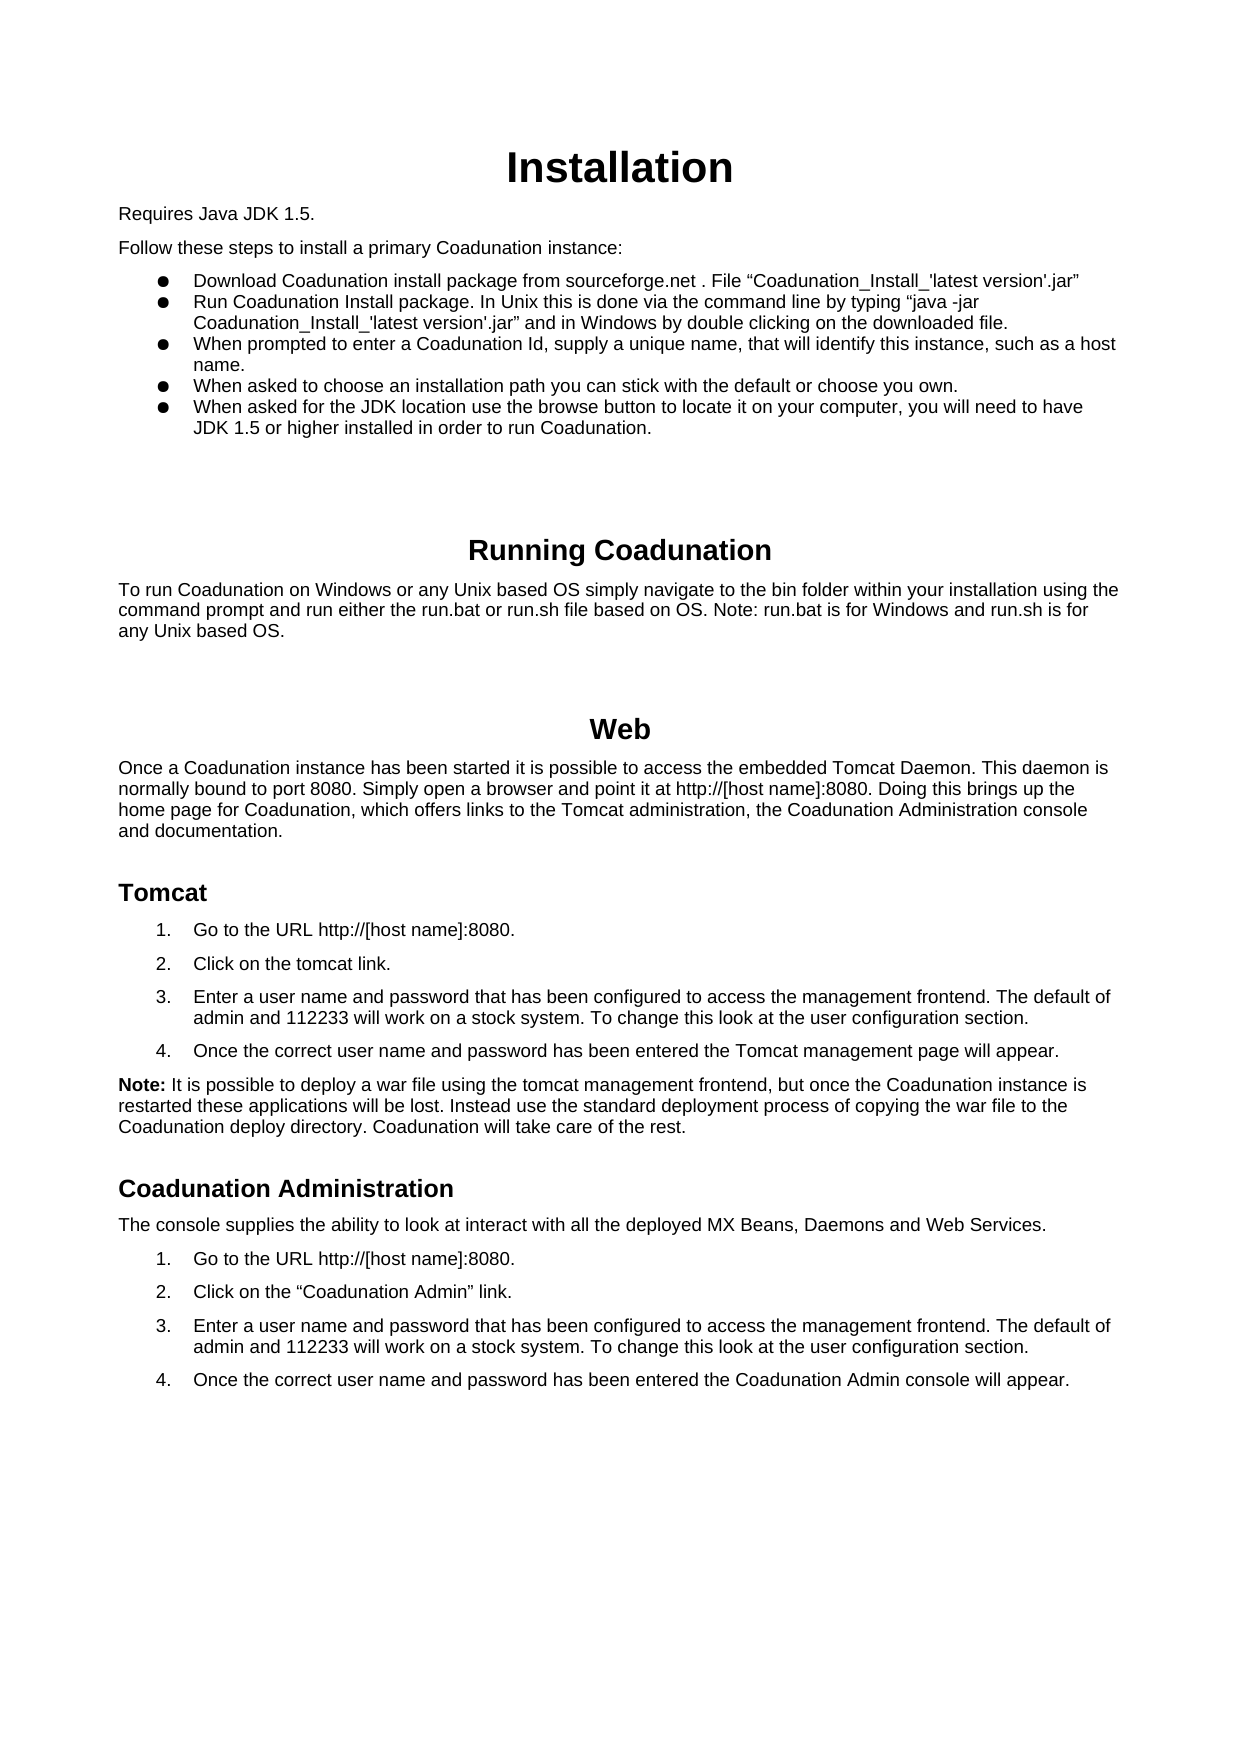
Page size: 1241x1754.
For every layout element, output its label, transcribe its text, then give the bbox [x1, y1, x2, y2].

text The console supplies the ability to look at interact with all the deployed MX Beans, Daemons and Web Services. [118, 1215, 1122, 1236]
subtitle Tomcat [118, 879, 1122, 907]
list Go to the URL http://[host name]:8080. [156, 1248, 1122, 1269]
list Once the correct user name and password has been entered the Tomcat management page will appear. [156, 1041, 1122, 1062]
list Click on the “Coadunation Admin” link. [156, 1282, 1122, 1303]
list Go to the URL http://[host name]:8080. [156, 919, 1122, 940]
list Enter a user name and password that has been configured to access the management frontend. The default of admin and 112233 will work on a stock system. To change this look at the user configuration section. [156, 1315, 1122, 1357]
subtitle Running Coadunation [118, 534, 1122, 566]
text Follow these steps to install a primary Coadunation instance: [118, 237, 1122, 258]
text Once a Coadunation instance has been started it is possible to access the embedded Tomcat Daemon. This daemon is normally bound to port 8080. Simply open a browser and point it at http://[host name]:8080. Doing this brings up the home page for Coadunation, which offers links to the Tomcat administration, the Coadunation Administration console and documentation. [118, 758, 1122, 842]
subtitle Coadunation Administration [118, 1174, 1122, 1202]
subtitle Web [118, 713, 1122, 745]
list When asked for the JDK location use the browse button to locate it on your computer, you will need to have JDK 1.5 or higher installed in order to run Coadunation. [156, 397, 1122, 439]
list When asked to choose an installation path you can stick with the default or choose you own. [156, 376, 1122, 397]
subtitle Installation [118, 143, 1122, 191]
text Note: It is possible to deploy a war file using the tomcat management frontend, but once the Coadunation instance is restarted these applications will be lost. Instead use the standard deployment process of copying the war file to the Coadunation deploy directory. Coadunation will take care of the rest. [118, 1074, 1122, 1137]
list Download Coadunation install package from sourceforge.net . File “Coadunation_Install_'latest version'.jar” [156, 271, 1122, 292]
list Click on the tomcat link. [156, 953, 1122, 974]
text Requires Java JDK 1.5. [118, 204, 1122, 225]
list Once the correct user name and password has been entered the Coadunation Admin console will appear. [156, 1369, 1122, 1391]
list Run Coadunation Install package. In Unix this is done via the command line by typing “java -jar Coadunation_Install_'latest version'.jar” and in Windows by double clicking on the downloaded file. [156, 292, 1122, 334]
list When prompted to enter a Coadunation Id, supply a unique name, that will identify this instance, such as a host name. [156, 334, 1122, 376]
text To run Coadunation on Windows or any Unix based OS simply navigate to the bin folder within your installation using the command prompt and run either the run.bat or run.sh file based on OS. Note: run.bat is for Windows and run.sh is for any Unix based OS. [118, 579, 1122, 642]
list Enter a user name and password that has been configured to access the management frontend. The default of admin and 112233 will work on a stock system. To change this look at the user configuration section. [156, 986, 1122, 1028]
